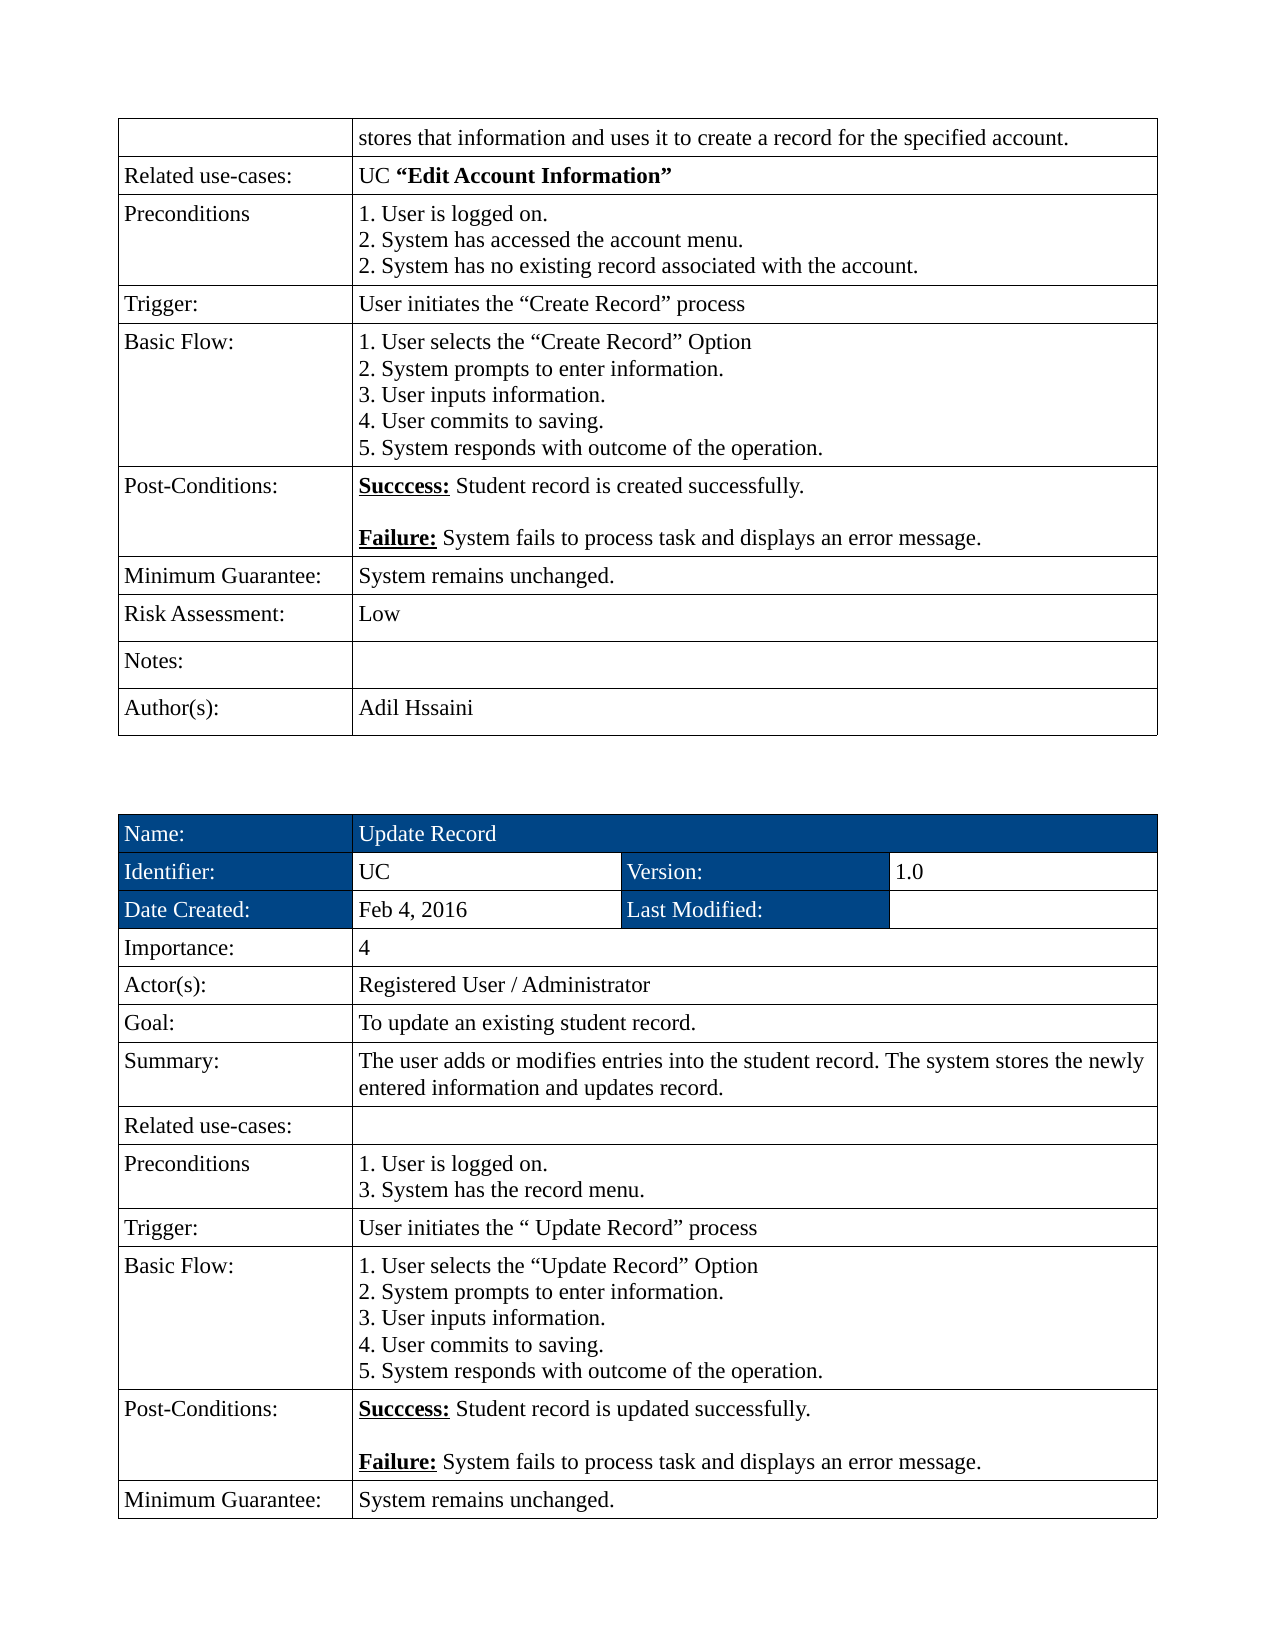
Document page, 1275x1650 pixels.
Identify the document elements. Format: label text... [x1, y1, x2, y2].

table_cell Minimum Guarantee: [119, 1481, 352, 1518]
table_header Update Record [353, 815, 1157, 852]
table_cell Notes: [119, 642, 352, 688]
table_cell Succcess: Student record is updated successfully. Failure: System fails to process task and displays an error message. [353, 1390, 1157, 1480]
table_cell stores that information and uses it to create a record for the specified account. [353, 119, 1157, 156]
table_cell Post-Conditions: [119, 467, 352, 556]
table_cell To update an existing student record. [353, 1005, 1157, 1042]
table_cell User initiates the “ Update Record” process [353, 1209, 1157, 1246]
table_cell Low [353, 595, 1157, 641]
table_cell Identifier: [119, 853, 352, 890]
table_cell Preconditions [119, 1145, 352, 1208]
table_cell Adil Hssaini [353, 689, 1157, 735]
table_cell Succcess: Student record is created successfully. Failure: System fails to process task and displays an error message. [353, 467, 1157, 556]
table_cell Date Created: [119, 891, 352, 928]
table_cell 4 [353, 929, 1157, 966]
table_cell Trigger: [119, 286, 352, 322]
table_cell Author(s): [119, 689, 352, 735]
table_cell Risk Assessment: [119, 595, 352, 641]
table_cell 1.0 [890, 853, 1157, 890]
table_cell Summary: [119, 1043, 352, 1106]
table_cell Basic Flow: [119, 324, 352, 466]
table_cell [353, 1107, 1157, 1144]
table_cell The user adds or modifies entries into the student record. The system stores the newly entered information and updates record. [353, 1043, 1157, 1106]
table_cell Post-Conditions: [119, 1390, 352, 1480]
table_cell 1. User selects the “Create Record” Option 2. System prompts to enter information. 3. User inputs information. 4. User commits to saving. 5. System responds with outcome of the operation. [353, 324, 1157, 466]
table_cell System remains unchanged. [353, 1481, 1157, 1518]
table_cell [119, 119, 352, 156]
table_header Name: [119, 815, 352, 852]
table_cell [890, 891, 1157, 928]
table_cell Importance: [119, 929, 352, 966]
table_cell Last Modified: [622, 891, 889, 928]
table_cell Related use-cases: [119, 1107, 352, 1144]
table_cell 1. User is logged on. 2. System has accessed the account menu. 2. System has no existing record associated with the account. [353, 195, 1157, 284]
table_cell 1. User selects the “Update Record” Option 2. System prompts to enter information. 3. User inputs information. 4. User commits to saving. 5. System responds with outcome of the operation. [353, 1247, 1157, 1389]
table_cell Actor(s): [119, 967, 352, 1004]
table_cell Goal: [119, 1005, 352, 1042]
table_cell [353, 642, 1157, 688]
table_cell System remains unchanged. [353, 557, 1157, 594]
table_cell UC “Edit Account Information” [353, 157, 1157, 194]
table_cell Minimum Guarantee: [119, 557, 352, 594]
table_cell Related use-cases: [119, 157, 352, 194]
table_cell User initiates the “Create Record” process [353, 286, 1157, 322]
table_cell Preconditions [119, 195, 352, 284]
table_cell Feb 4, 2016 [353, 891, 621, 928]
table_cell UC [353, 853, 621, 890]
table_cell 1. User is logged on. 3. System has the record menu. [353, 1145, 1157, 1208]
table_cell Basic Flow: [119, 1247, 352, 1389]
table_cell Trigger: [119, 1209, 352, 1246]
table_cell Version: [622, 853, 889, 890]
table_cell Registered User / Administrator [353, 967, 1157, 1004]
